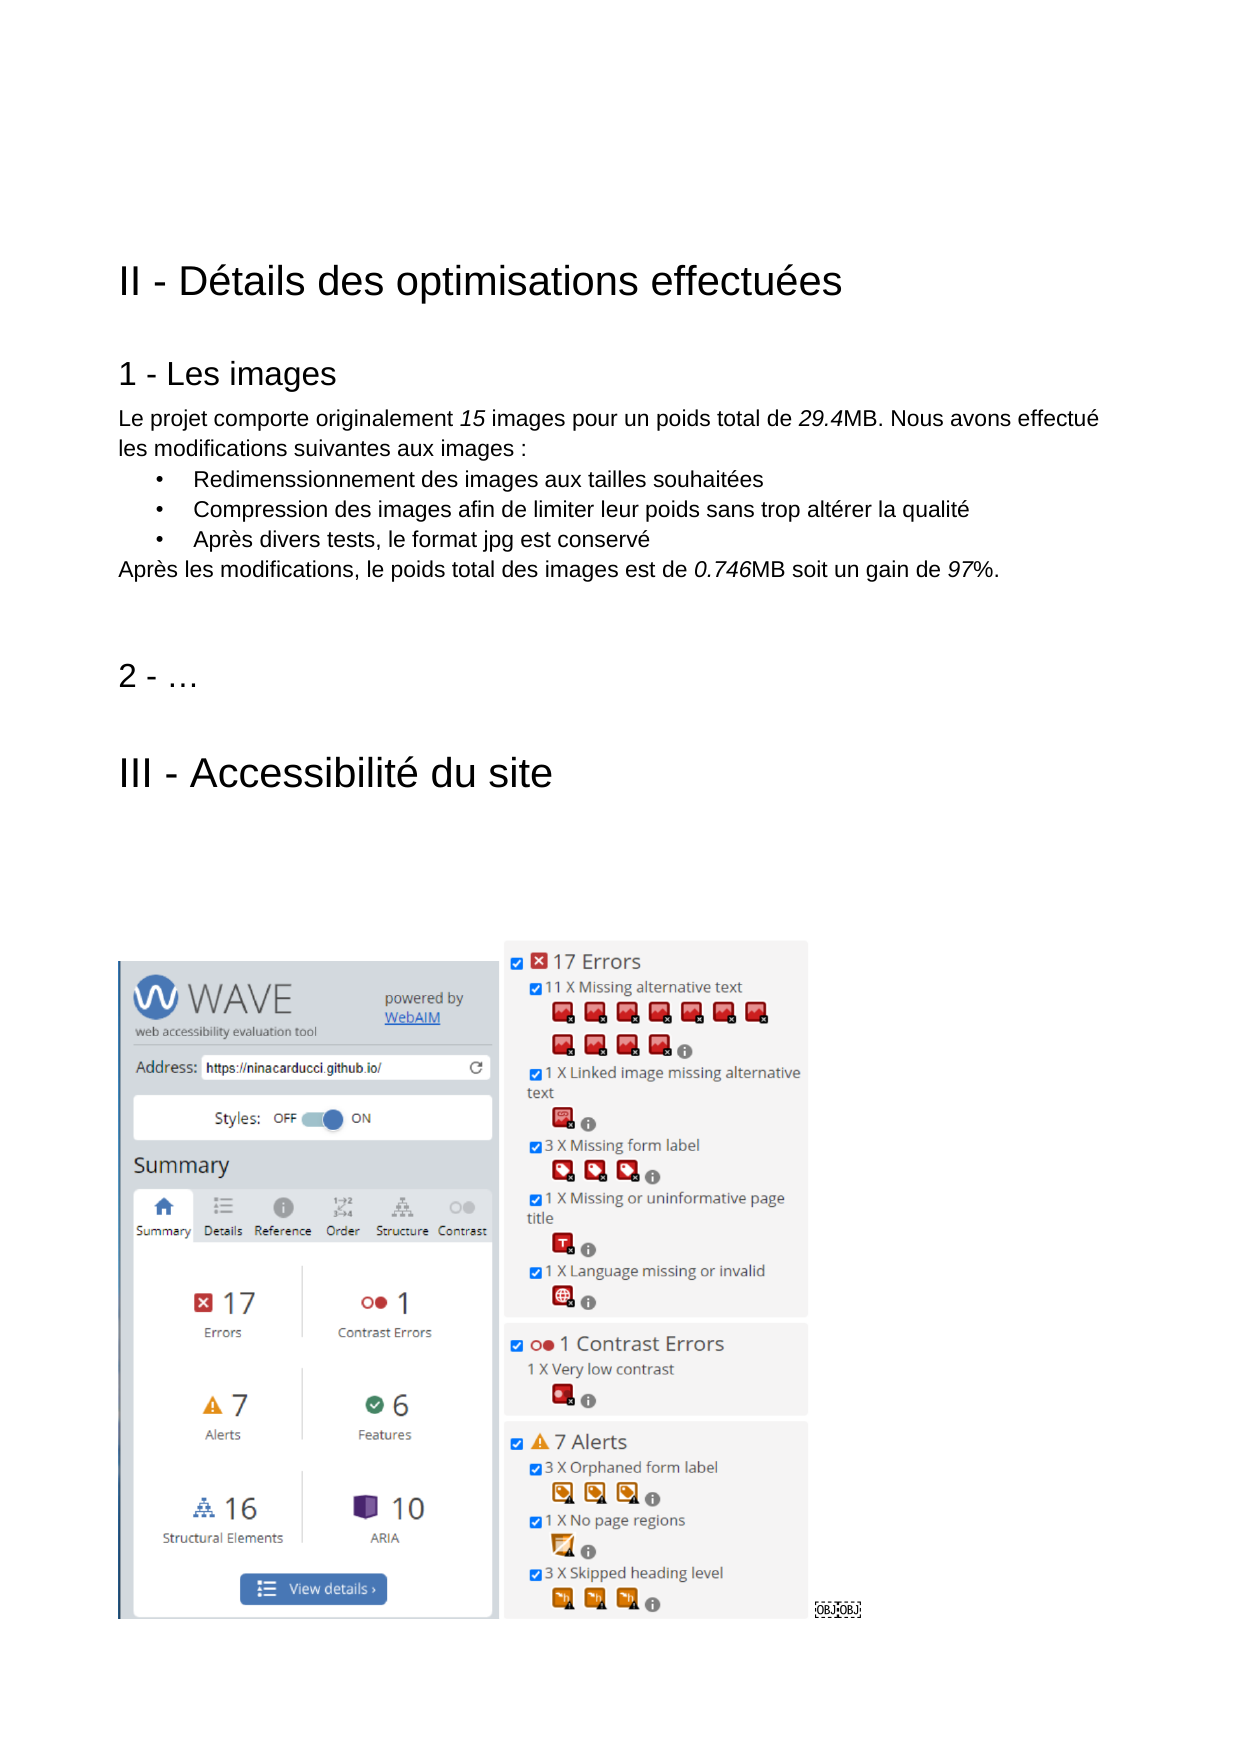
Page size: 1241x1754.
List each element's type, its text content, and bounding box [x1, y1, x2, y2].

list Compression des images afin de limiter leur poids sans trop altérer la qualité [156, 496, 1122, 522]
text Le projet comporte originalement 15 images pour un poids total de 29.4MB. Nous avons effectué les modifications suivantes aux images : [118, 405, 1122, 462]
list Redimenssionnement des images aux tailles souhaitées [156, 466, 1122, 492]
list Après divers tests, le format jpg est conservé [156, 526, 1122, 552]
text II - Détails des optimisations effectuées [118, 256, 1122, 304]
text 1 - Les images [118, 354, 1122, 393]
text Après les modifications, le poids total des images est de 0.746MB soit un gain de 97%. [118, 556, 1122, 583]
text 2 - … [118, 656, 1122, 694]
text III - Accessibilité du site [118, 749, 1122, 797]
text ￼￼ [118, 933, 1122, 1624]
